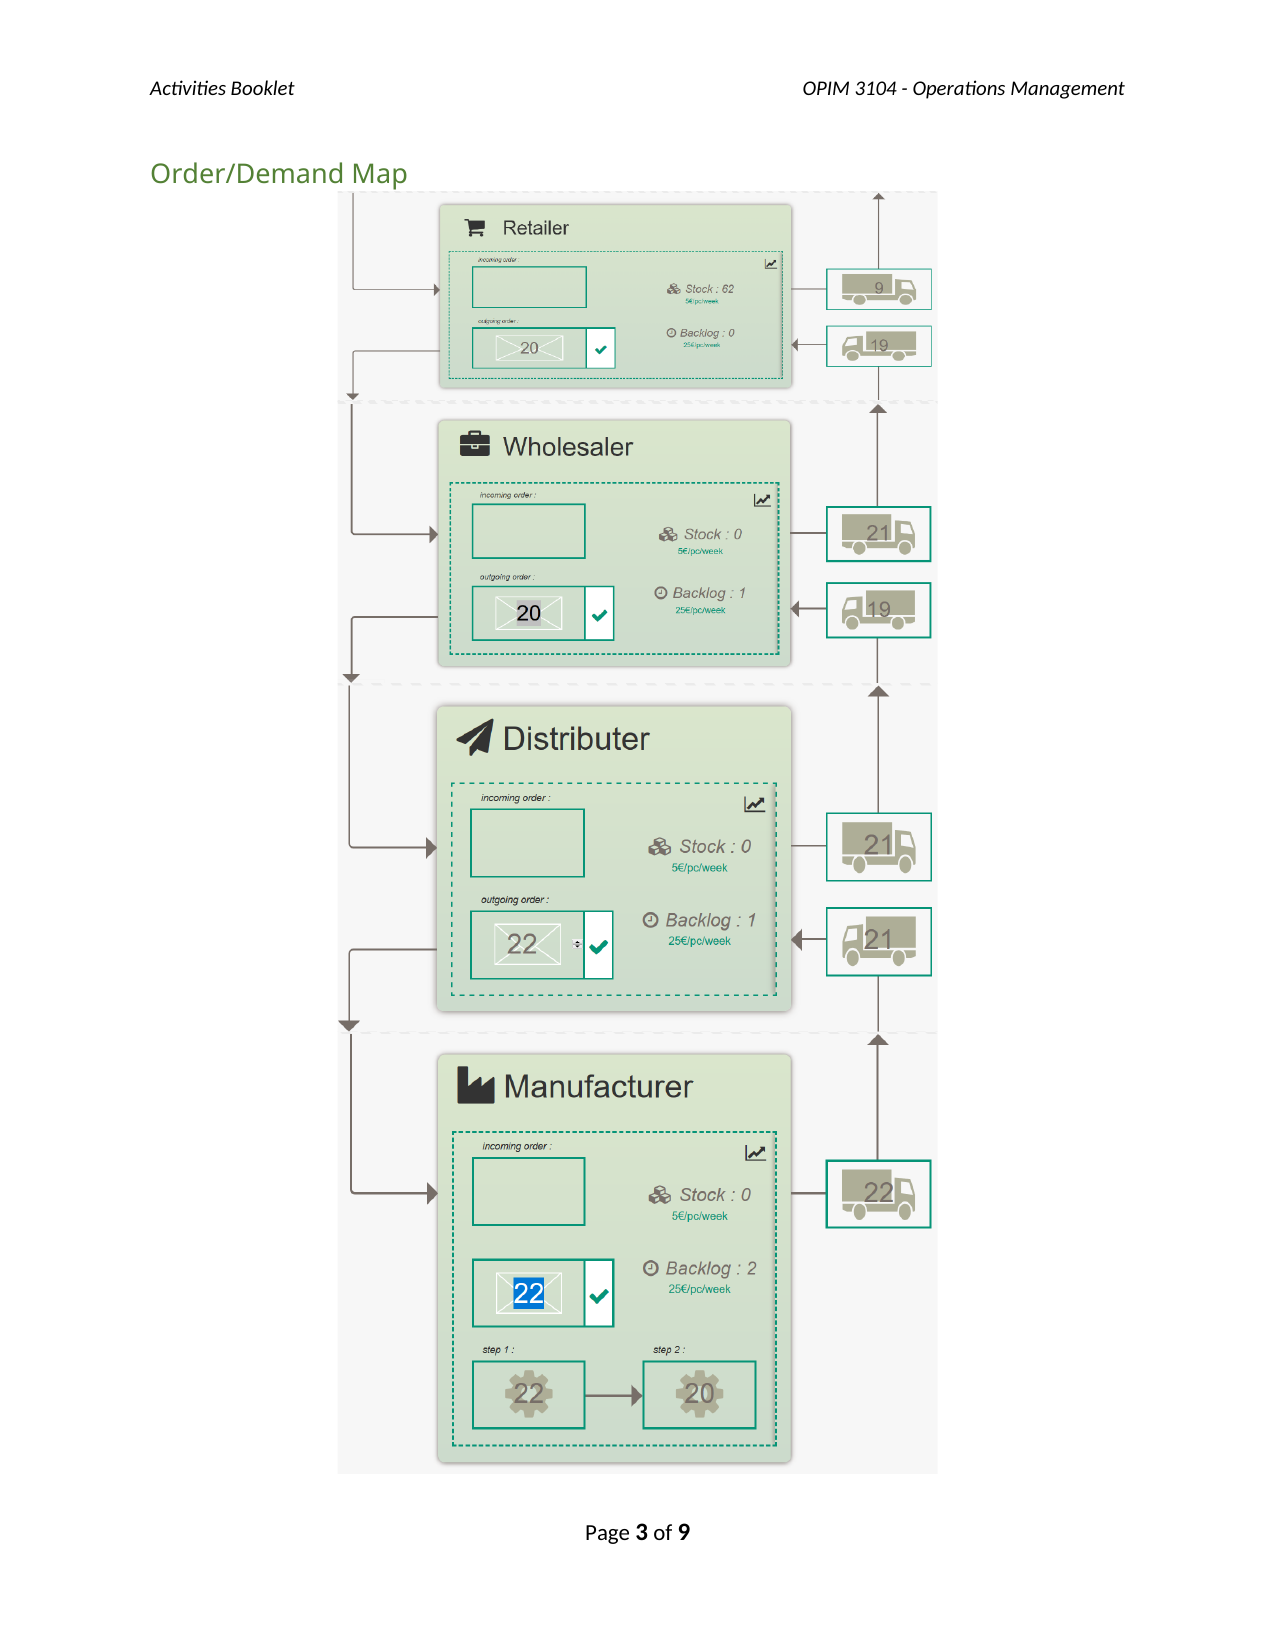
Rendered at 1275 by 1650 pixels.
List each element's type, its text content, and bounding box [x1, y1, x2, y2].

subtitle Order/Demand Map [150, 154, 1125, 191]
picture [337, 191, 938, 1474]
